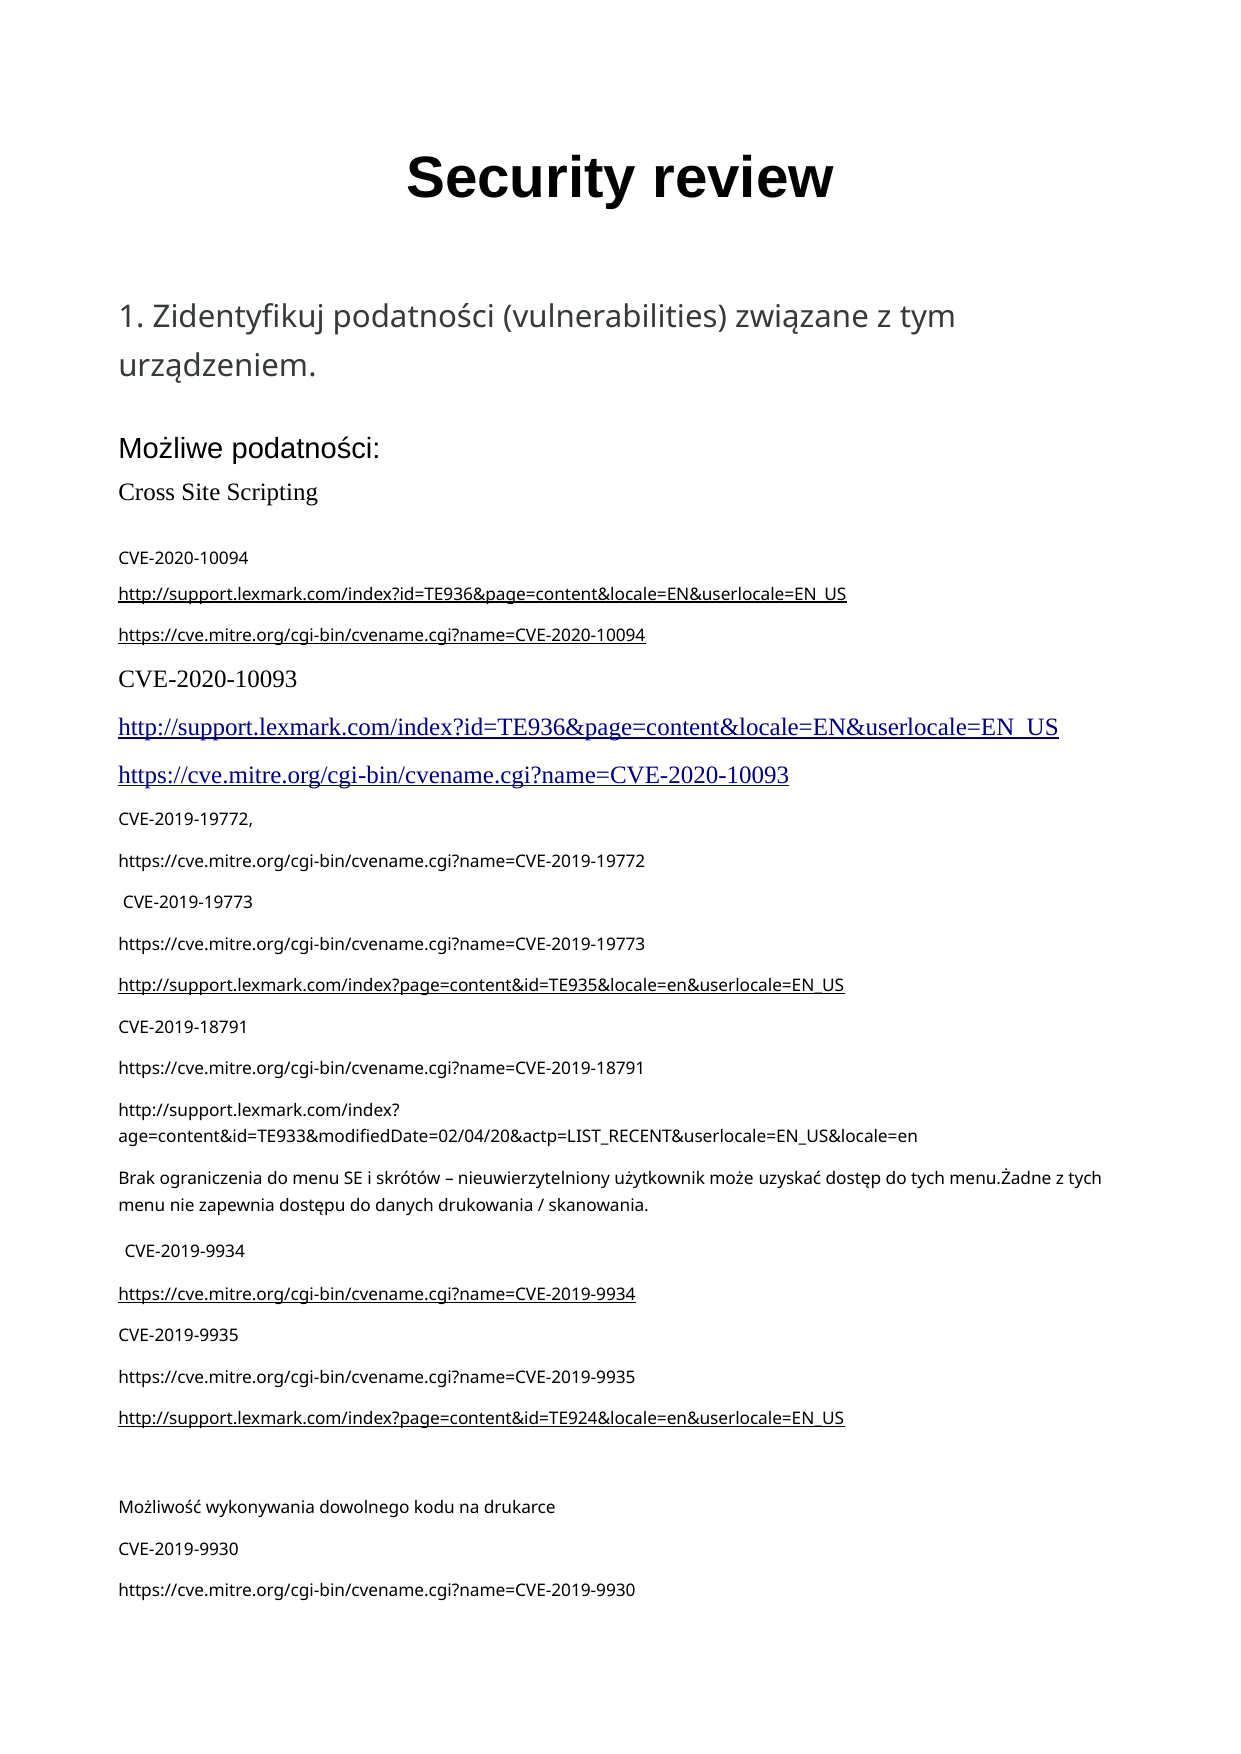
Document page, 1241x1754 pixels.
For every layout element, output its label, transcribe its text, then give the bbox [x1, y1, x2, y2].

text CVE-2020-10093 [118, 664, 1122, 693]
text http://support.lexmark.com/index?age=content&id=TE933&modifiedDate=02/04/20&actp=LIST_RECENT&userlocale=EN_US&locale=en [118, 1098, 1122, 1148]
text 1. Zidentyfikuj podatności (vulnerabilities) związane z tym urządzeniem. [118, 294, 1122, 385]
text Cross Site Scripting [118, 477, 1122, 506]
text https://cve.mitre.org/cgi-bin/cvename.cgi?name=CVE-2019-9930 [118, 1578, 1122, 1602]
text https://cve.mitre.org/cgi-bin/cvename.cgi?name=CVE-2019-19773 [118, 932, 1122, 955]
text CVE-2019-9934 [118, 1234, 1122, 1263]
text CVE-2019-19772, [118, 807, 1122, 831]
subtitle CVE-2020-10094 [118, 546, 1122, 569]
text CVE-2019-18791 [118, 1015, 1122, 1038]
text http://support.lexmark.com/index?id=TE936&page=content&locale=EN&userlocale=EN_US [118, 712, 1122, 741]
text Brak ograniczenia do menu SE i skrótów – nieuwierzytelniony użytkownik może uzyskać dostęp do tych menu.Żadne z tych menu nie zapewnia dostępu do danych drukowania / skanowania. [118, 1166, 1122, 1216]
text http://support.lexmark.com/index?id=TE936&page=content&locale=EN&userlocale=EN_US [118, 582, 1122, 605]
text https://cve.mitre.org/cgi-bin/cvename.cgi?name=CVE-2019-19772 [118, 849, 1122, 872]
text Możliwość wykonywania dowolnego kodu na drukarce [118, 1495, 1122, 1519]
subtitle Możliwe podatności: [118, 431, 1122, 465]
text CVE-2019-9930 [118, 1537, 1122, 1560]
text http://support.lexmark.com/index?page=content&id=TE935&locale=en&userlocale=EN_US [118, 973, 1122, 997]
text https://cve.mitre.org/cgi-bin/cvename.cgi?name=CVE-2019-18791 [118, 1056, 1122, 1079]
text https://cve.mitre.org/cgi-bin/cvename.cgi?name=CVE-2020-10093 [118, 760, 1122, 788]
text https://cve.mitre.org/cgi-bin/cvename.cgi?name=CVE-2019-9935 [118, 1365, 1122, 1388]
title Security review [118, 143, 1122, 210]
text CVE-2019-9935 [118, 1323, 1122, 1347]
text https://cve.mitre.org/cgi-bin/cvename.cgi?name=CVE-2020-10094 [118, 623, 1122, 647]
text http://support.lexmark.com/index?page=content&id=TE924&locale=en&userlocale=EN_US [118, 1406, 1122, 1430]
text https://cve.mitre.org/cgi-bin/cvename.cgi?name=CVE-2019-9934 [118, 1282, 1122, 1305]
text CVE-2019-19773 [118, 890, 1122, 914]
